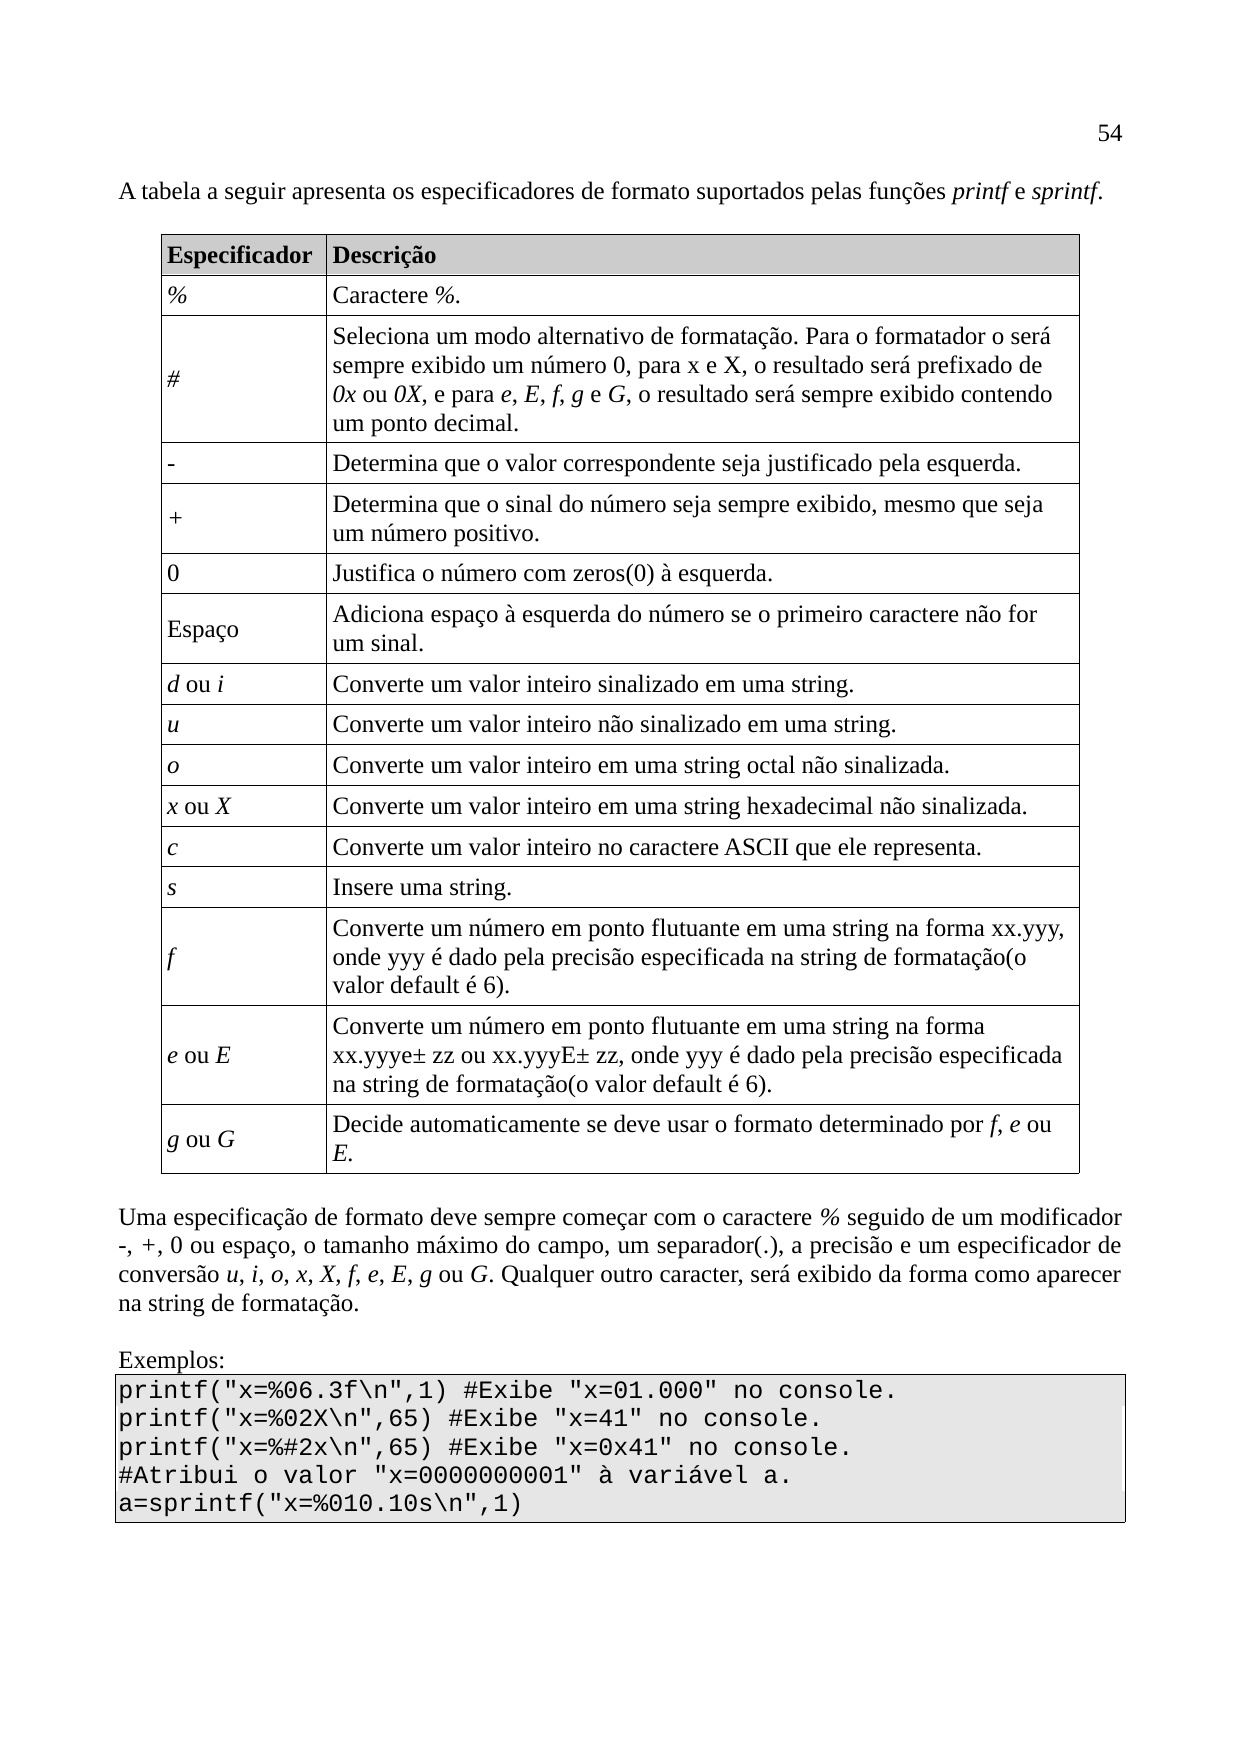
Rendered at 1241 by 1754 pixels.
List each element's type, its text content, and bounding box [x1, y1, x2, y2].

table_cell - [162, 443, 326, 483]
table_cell Caractere %. [327, 276, 1079, 315]
table_cell Converte um número em ponto flutuante em uma string na forma xx.yyy, onde yyy é dado pela precisão especificada na string de formatação(o valor default é 6). [327, 908, 1079, 1005]
text printf("x=%06.3f\n",1) #Exibe "x=01.000" no console. [116, 1375, 1125, 1406]
text #Atribui o valor "x=0000000001" à variável a. [118, 1462, 1122, 1488]
table_cell s [162, 867, 326, 907]
table_cell Decide automaticamente se deve usar o formato determinado por f, e ou E. [327, 1105, 1079, 1173]
table_cell d ou i [162, 664, 326, 703]
table_cell Determina que o valor correspondente seja justificado pela esquerda. [327, 443, 1079, 483]
table_cell Converte um valor inteiro no caractere ASCII que ele representa. [327, 827, 1079, 866]
table_cell c [162, 827, 326, 866]
table_cell o [162, 745, 326, 785]
table_header Especificador [162, 235, 326, 274]
table_cell u [162, 705, 326, 744]
table_cell Converte um valor inteiro em uma string hexadecimal não sinalizada. [327, 786, 1079, 826]
table_cell Espaço [162, 594, 326, 663]
table_cell g ou G [162, 1105, 326, 1173]
table_header Descrição [327, 235, 1079, 274]
table_cell Converte um valor inteiro sinalizado em uma string. [327, 664, 1079, 703]
table_cell Seleciona um modo alternativo de formatação. Para o formatador o será sempre exibido um número 0, para x e X, o resultado será prefixado de 0x ou 0X, e para e, E, f, g e G, o resultado será sempre exibido contendo um ponto decimal. [327, 316, 1079, 442]
table_cell x ou X [162, 786, 326, 826]
text A tabela a seguir apresenta os especificadores de formato suportados pelas funções printf e sprintf. [118, 176, 1122, 205]
table_cell 0 [162, 554, 326, 593]
table_cell Determina que o sinal do número seja sempre exibido, mesmo que seja um número positivo. [327, 484, 1079, 552]
table_cell Justifica o número com zeros(0) à esquerda. [327, 554, 1079, 593]
text a=sprintf("x=%010.10s\n",1) [116, 1488, 1125, 1522]
table_cell Converte um valor inteiro em uma string octal não sinalizada. [327, 745, 1079, 785]
table_cell Adiciona espaço à esquerda do número se o primeiro caractere não for um sinal. [327, 594, 1079, 663]
table_cell Converte um valor inteiro não sinalizado em uma string. [327, 705, 1079, 744]
table_cell e ou E [162, 1006, 326, 1103]
table_cell # [162, 316, 326, 442]
table_cell Insere uma string. [327, 867, 1079, 907]
table_cell + [162, 484, 326, 552]
text Uma especificação de formato deve sempre começar com o caractere % seguido de um modificador -, +, 0 ou espaço, o tamanho máximo do campo, um separador(.), a precisão e um especificador de conversão u, i, o, x, X, f, e, E, g ou G. Qualquer outro caracter, será exibido da forma como aparecer na string de formatação. [118, 1202, 1122, 1317]
table_cell % [162, 276, 326, 315]
table_cell Converte um número em ponto flutuante em uma string na forma xx.yyye± zz ou xx.yyyE± zz, onde yyy é dado pela precisão especificada na string de formatação(o valor default é 6). [327, 1006, 1079, 1103]
table_cell f [162, 908, 326, 1005]
text printf("x=%02X\n",65) #Exibe "x=41" no console. [118, 1406, 1122, 1434]
text printf("x=%#2x\n",65) #Exibe "x=0x41" no console. [118, 1434, 1122, 1462]
text Exemplos: [118, 1346, 1122, 1374]
